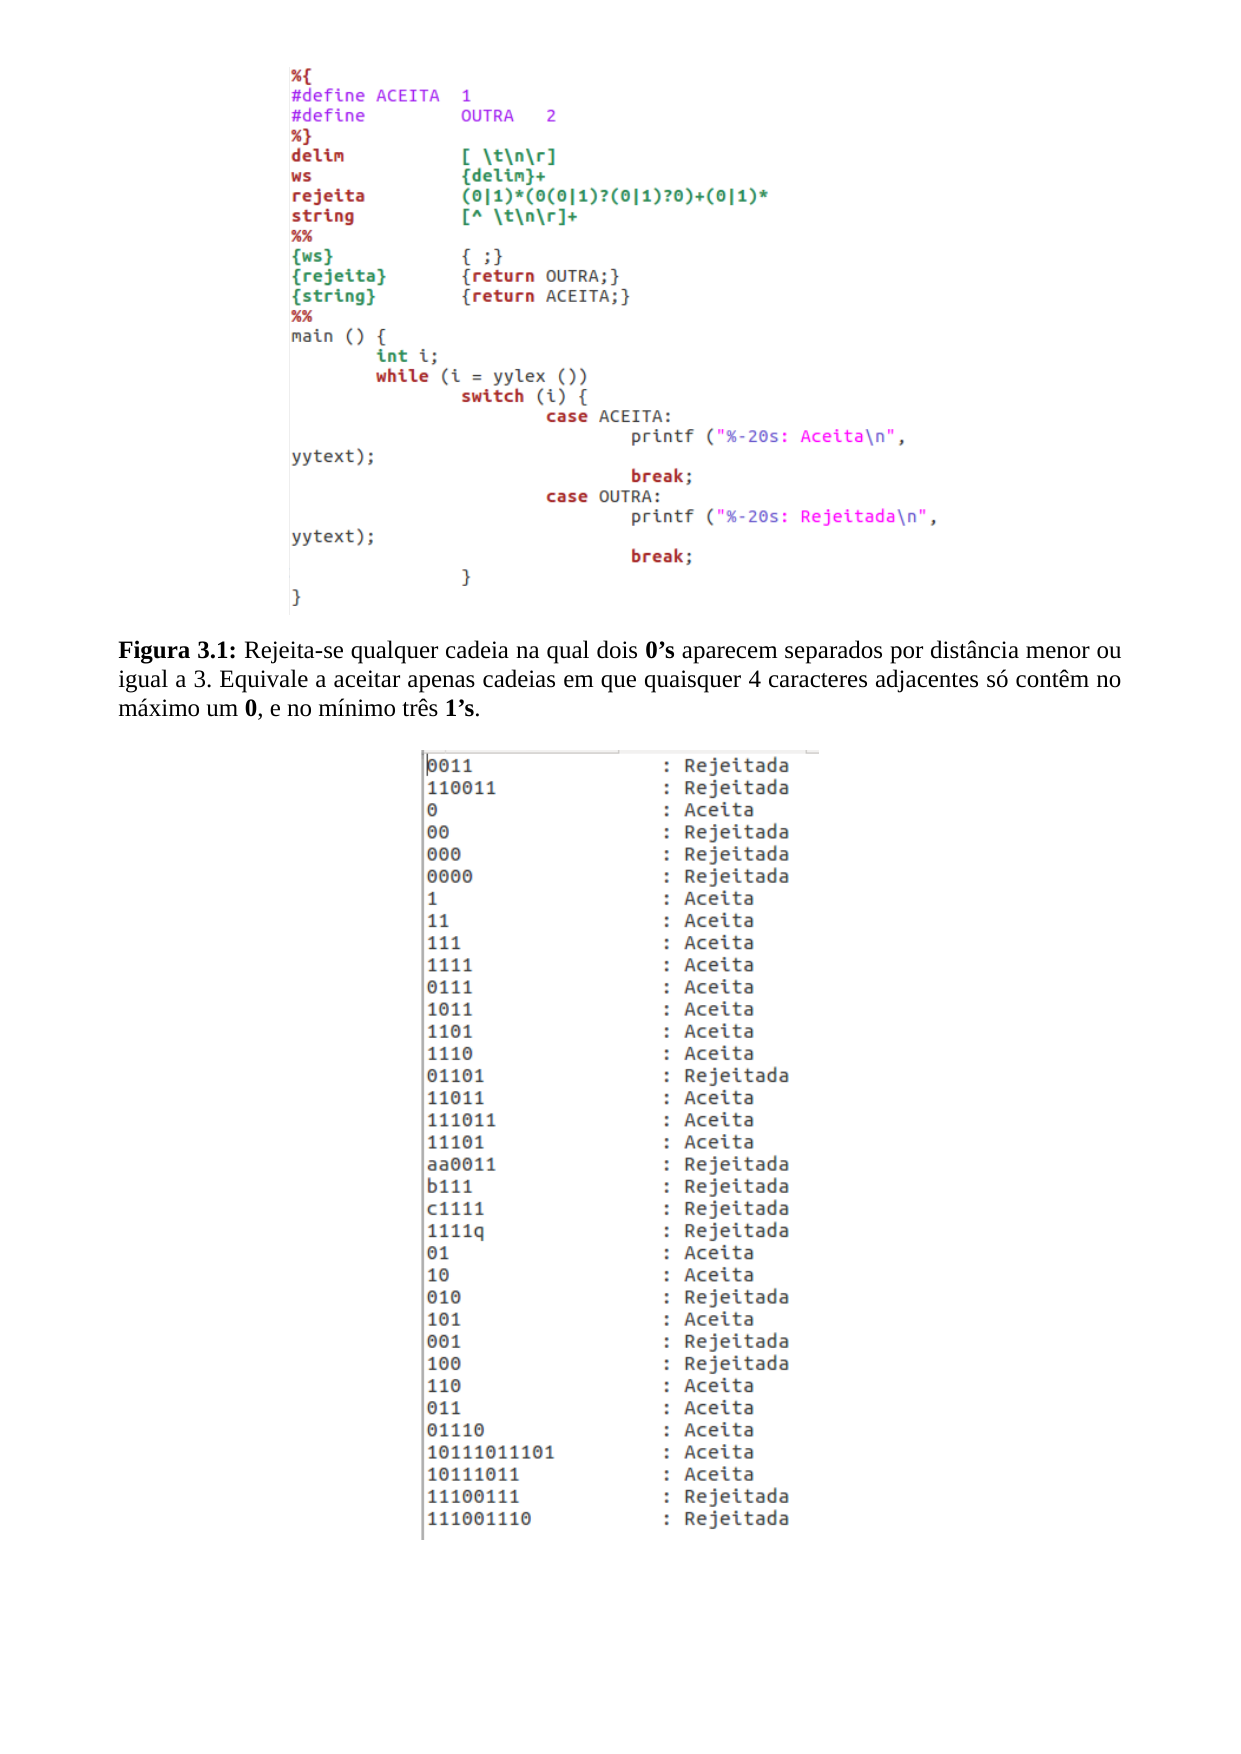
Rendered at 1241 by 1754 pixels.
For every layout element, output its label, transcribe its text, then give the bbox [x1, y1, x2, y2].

picture [803, 67, 952, 615]
text Figura 3.1: Rejeita-se qualquer cadeia na qual dois 0’s aparecem separados por distância menor ou igual a 3. Equivale a aceitar apenas cadeias em que quaisquer 4 caracteres adjacentes só contêm no máximo um 0, e no mínimo três 1’s. [118, 636, 1122, 722]
picture [556, 750, 819, 1540]
